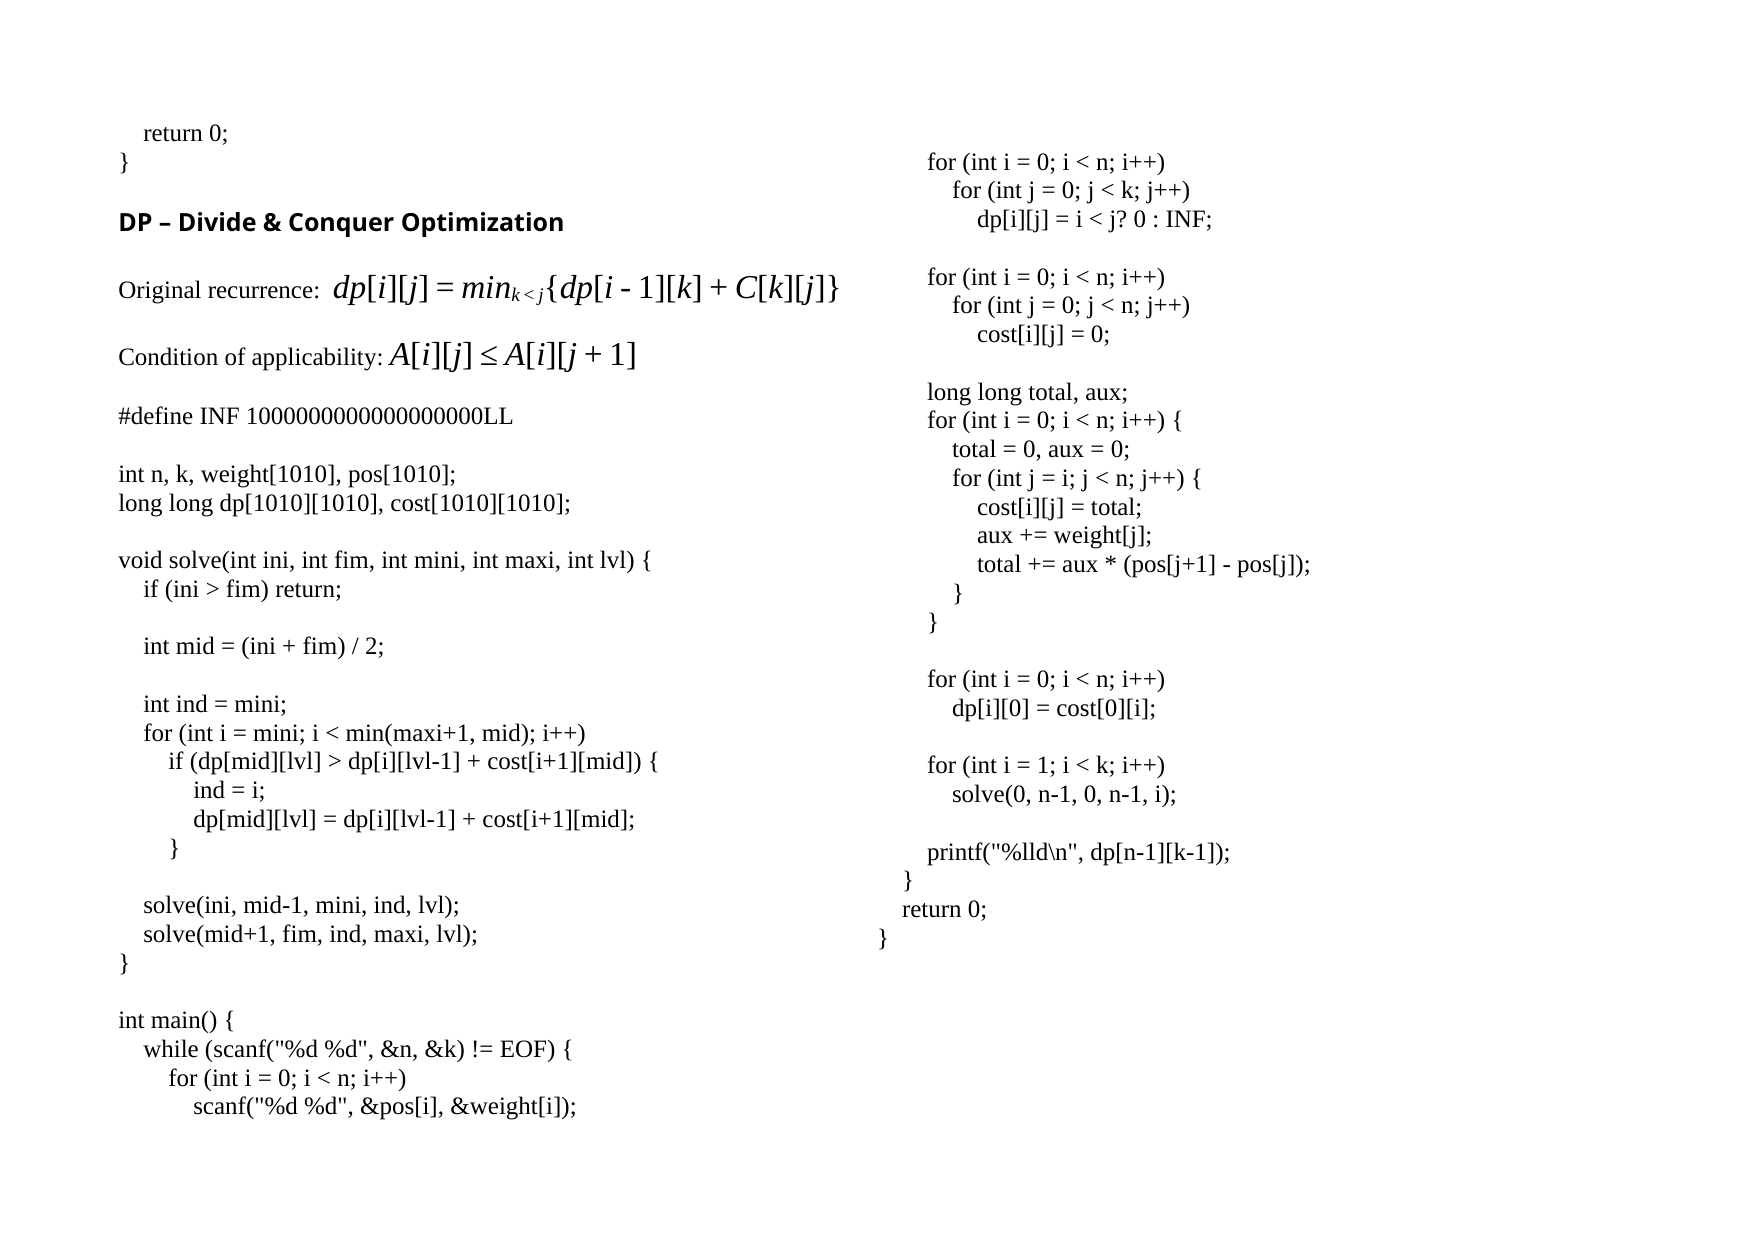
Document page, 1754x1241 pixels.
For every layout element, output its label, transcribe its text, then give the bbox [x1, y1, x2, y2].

text solve(ini, mid-1, mini, ind, lvl); [118, 890, 877, 919]
text for (int j = 0; j < n; j++) [877, 291, 1635, 319]
text for (int j = 0; j < k; j++) [877, 176, 1635, 204]
text long long dp[1010][1010], cost[1010][1010]; [118, 488, 877, 516]
text int n, k, weight[1010], pos[1010]; [118, 459, 877, 488]
text void solve(int ini, int fim, int mini, int maxi, int lvl) { [118, 545, 877, 574]
text Original recurrence: dp[i][j] = mink < j{dp[i - 1][k] + C[k][j]} [118, 267, 877, 306]
text for (int i = 0; i < n; i++) [877, 664, 1635, 693]
text int mid = (ini + fim) / 2; [118, 631, 877, 660]
text } [118, 948, 877, 976]
text for (int i = 0; i < n; i++) [877, 262, 1635, 291]
text Condition of applicability: A[i][j] ≤ A[i][j + 1] [118, 334, 877, 373]
text for (int j = i; j < n; j++) { [877, 463, 1635, 492]
text } [877, 923, 1635, 952]
text for (int i = 0; i < n; i++) { [877, 406, 1635, 434]
text } [118, 147, 877, 176]
text total += aux * (pos[j+1] - pos[j]); [877, 549, 1635, 578]
text dp[mid][lvl] = dp[i][lvl-1] + cost[i+1][mid]; [118, 804, 877, 833]
text for (int i = 1; i < k; i++) [877, 751, 1635, 779]
text } [877, 866, 1635, 894]
text solve(0, n-1, 0, n-1, i); [877, 779, 1635, 808]
text } [118, 833, 877, 861]
text dp[i][0] = cost[0][i]; [877, 693, 1635, 722]
text #define INF 1000000000000000000LL [118, 401, 877, 430]
text return 0; [118, 118, 877, 147]
text aux += weight[j]; [877, 521, 1635, 549]
text } [877, 607, 1635, 636]
text if (ini > fim) return; [118, 574, 877, 603]
text scanf("%d %d", &pos[i], &weight[i]); [118, 1091, 877, 1120]
text total = 0, aux = 0; [877, 434, 1635, 463]
text for (int i = mini; i < min(maxi+1, mid); i++) [118, 718, 877, 746]
text } [877, 578, 1635, 607]
text if (dp[mid][lvl] > dp[i][lvl-1] + cost[i+1][mid]) { [118, 746, 877, 775]
text printf("%lld\n", dp[n-1][k-1]); [877, 837, 1635, 866]
text cost[i][j] = 0; [877, 319, 1635, 348]
text dp[i][j] = i < j? 0 : INF; [877, 204, 1635, 233]
text for (int i = 0; i < n; i++) [877, 147, 1635, 176]
text long long total, aux; [877, 377, 1635, 406]
text int main() { [118, 1005, 877, 1034]
text DP – Divide & Conquer Optimization [118, 204, 877, 238]
text int ind = mini; [118, 689, 877, 718]
text for (int i = 0; i < n; i++) [118, 1063, 877, 1091]
text ind = i; [118, 775, 877, 804]
text cost[i][j] = total; [877, 492, 1635, 521]
text solve(mid+1, fim, ind, maxi, lvl); [118, 919, 877, 948]
text while (scanf("%d %d", &n, &k) != EOF) { [118, 1034, 877, 1063]
text return 0; [877, 894, 1635, 923]
